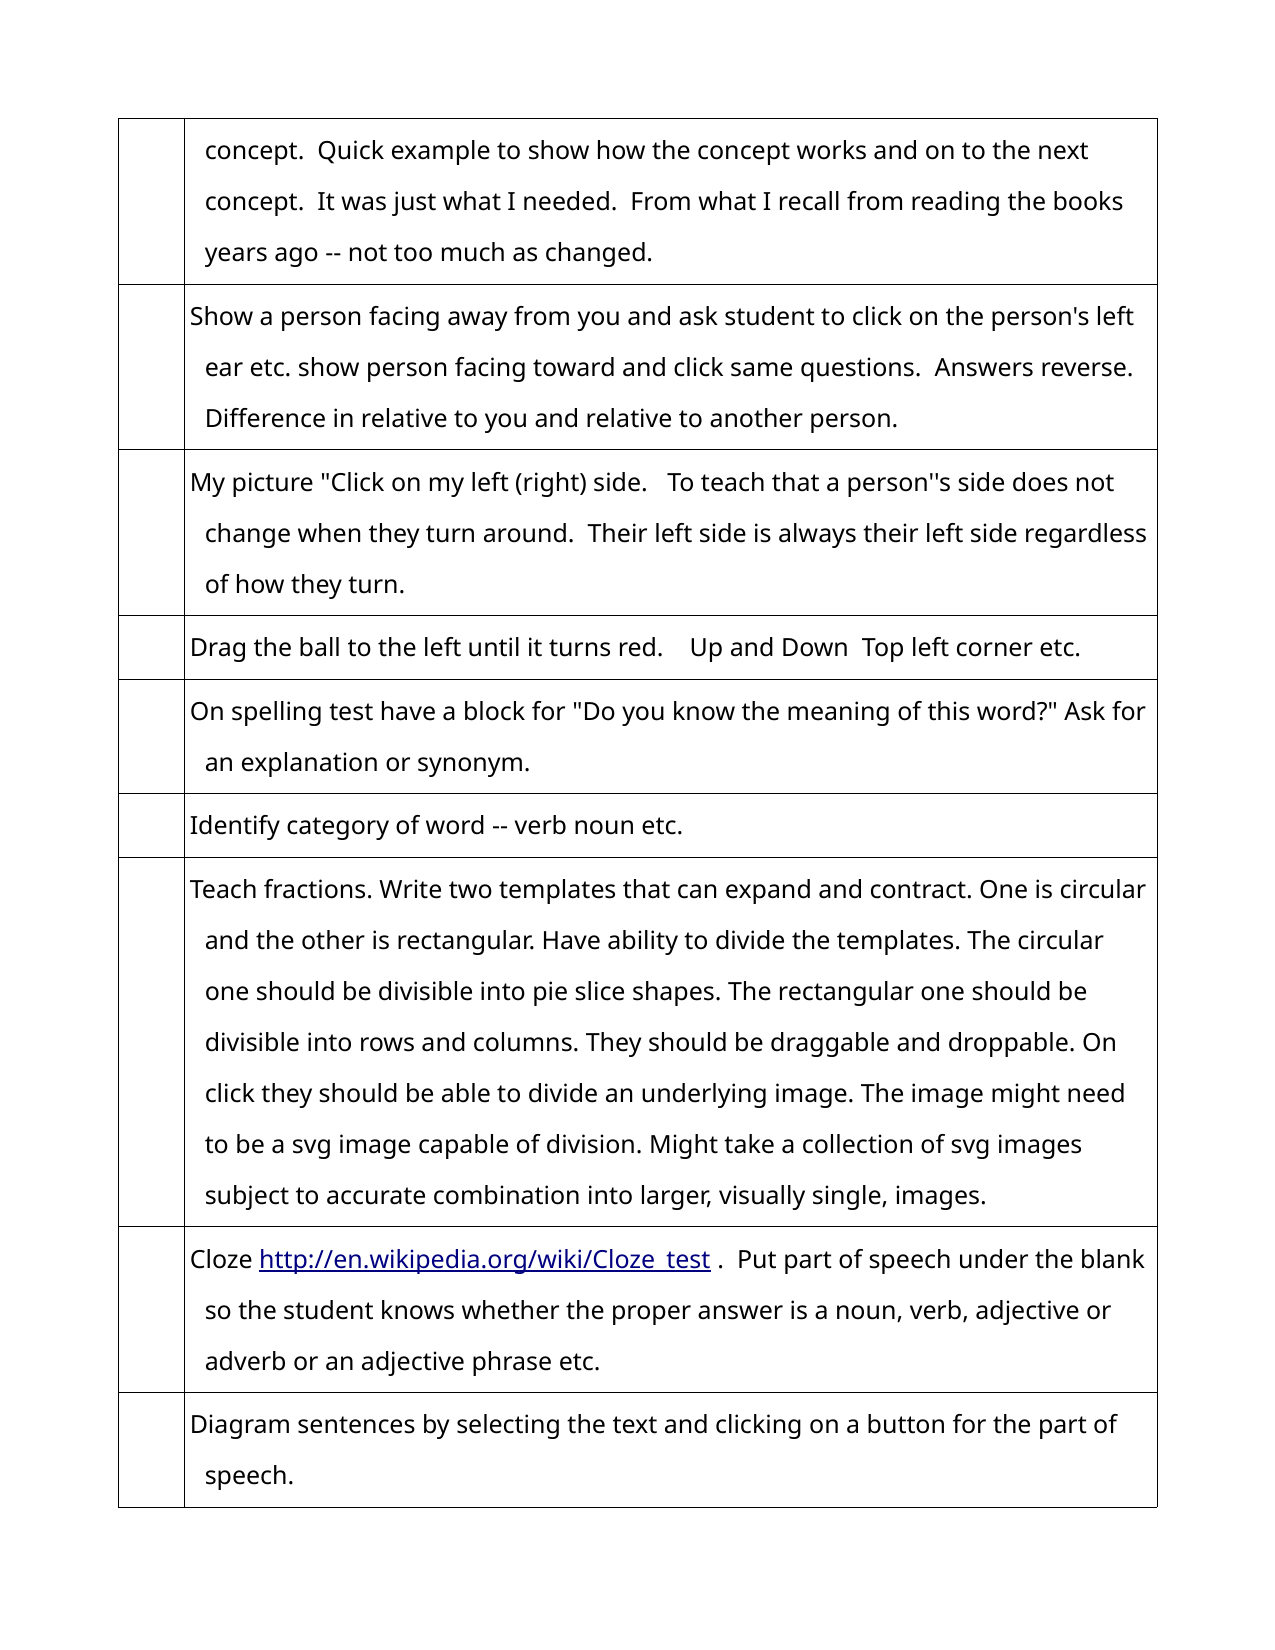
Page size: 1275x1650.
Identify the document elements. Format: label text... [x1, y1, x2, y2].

table_cell [119, 794, 184, 857]
table_cell [119, 858, 184, 1226]
table_cell Teach fractions. Write two templates that can expand and contract. One is circular and the other is rectangular. Have ability to divide the templates. The circular one should be divisible into pie slice shapes. The rectangular one should be divisible into rows and columns. They should be draggable and droppable. On click they should be able to divide an underlying image. The image might need to be a svg image capable of division. Might take a collection of svg images subject to accurate combination into larger, visually single, images. [185, 858, 1157, 1226]
table_cell [119, 680, 184, 793]
table_cell [119, 1393, 184, 1507]
table_cell [119, 1227, 184, 1392]
table_cell [119, 450, 184, 615]
table_cell [119, 616, 184, 678]
table_cell Diagram sentences by selecting the text and clicking on a button for the part of speech. [185, 1393, 1157, 1507]
table_cell Drag the ball to the left until it turns red. Up and Down Top left corner etc. [185, 616, 1157, 678]
table_cell Show a person facing away from you and ask student to click on the person's left ear etc. show person facing toward and click same questions. Answers reverse. Difference in relative to you and relative to another person. [185, 285, 1157, 449]
table_cell Cloze http://en.wikipedia.org/wiki/Cloze_test . Put part of speech under the blank so the student knows whether the proper answer is a noun, verb, adjective or adverb or an adjective phrase etc. [185, 1227, 1157, 1392]
table_cell [119, 285, 184, 449]
table_cell [119, 119, 184, 284]
table_cell Identify category of word -- verb noun etc. [185, 794, 1157, 857]
table_cell On spelling test have a block for "Do you know the meaning of this word?" Ask for an explanation or synonym. [185, 680, 1157, 793]
table_cell My picture "Click on my left (right) side. To teach that a person''s side does not change when they turn around. Their left side is always their left side regardless of how they turn. [185, 450, 1157, 615]
table_cell concept. Quick example to show how the concept works and on to the next concept. It was just what I needed. From what I recall from reading the books years ago -- not too much as changed. [185, 119, 1157, 284]
